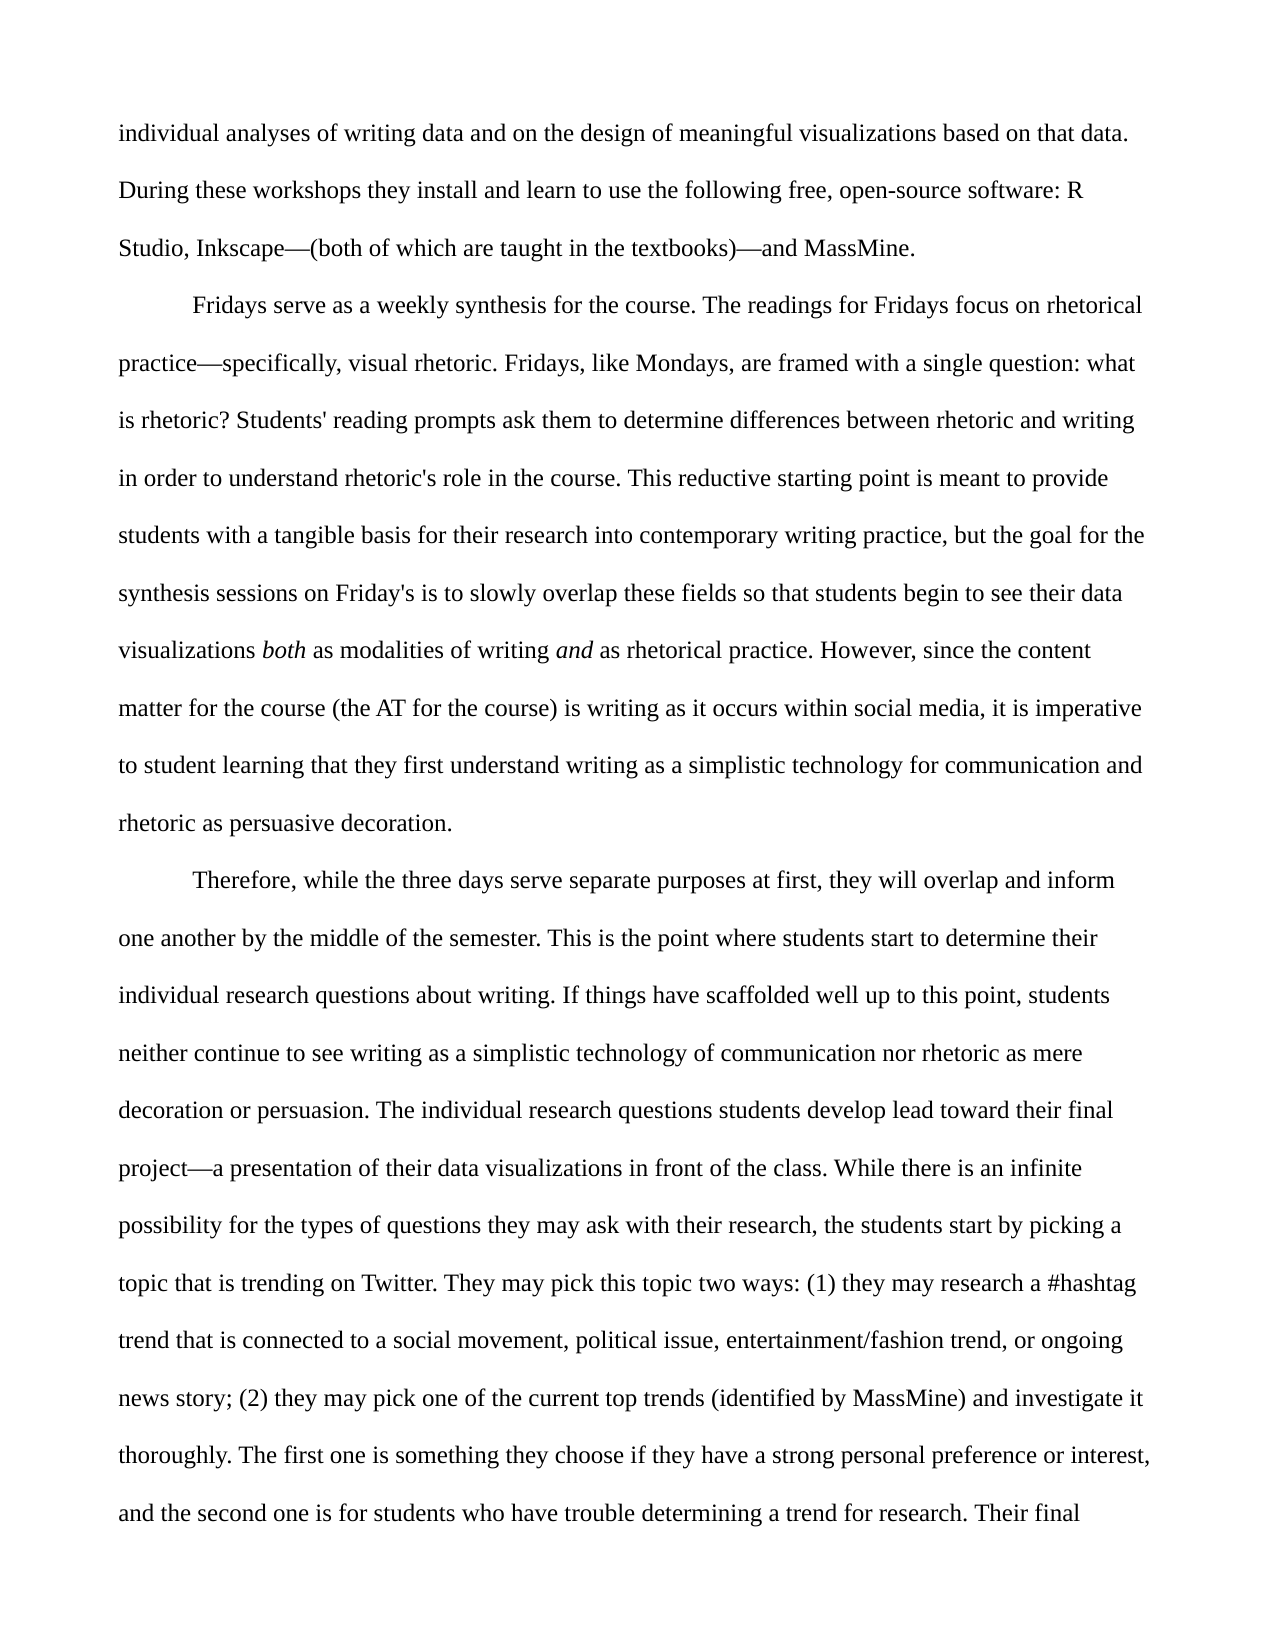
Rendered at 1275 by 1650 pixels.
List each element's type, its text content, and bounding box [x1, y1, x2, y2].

text Fridays serve as a weekly synthesis for the course. The readings for Fridays focus on rhetorical practice—specifically, visual rhetoric. Fridays, like Mondays, are framed with a single question: what is rhetoric? Students' reading prompts ask them to determine differences between rhetoric and writing in order to understand rhetoric's role in the course. This reductive starting point is meant to provide students with a tangible basis for their research into contemporary writing practice, but the goal for the synthesis sessions on Friday's is to slowly overlap these fields so that students begin to see their data visualizations both as modalities of writing and as rhetorical practice. However, since the content matter for the course (the AT for the course) is writing as it occurs within social media, it is imperative to student learning that they first understand writing as a simplistic technology for communication and rhetoric as persuasive decoration. [118, 291, 1157, 837]
text Therefore, while the three days serve separate purposes at first, they will overlap and inform one another by the middle of the semester. This is the point where students start to determine their individual research questions about writing. If things have scaffolded well up to this point, students neither continue to see writing as a simplistic technology of communication nor rhetoric as mere decoration or persuasion. The individual research questions students develop lead toward their final project—a presentation of their data visualizations in front of the class. While there is an infinite possibility for the types of questions they may ask with their research, the students start by picking a topic that is trending on Twitter. They may pick this topic two ways: (1) they may research a #hashtag trend that is connected to a social movement, political issue, entertainment/fashion trend, or ongoing news story; (2) they may pick one of the current top trends (identified by MassMine) and investigate it thoroughly. The first one is something they choose if they have a strong personal preference or interest, and the second one is for students who have trouble determining a trend for research. Their final [118, 866, 1157, 1527]
text individual analyses of writing data and on the design of meaningful visualizations based on that data. During these workshops they install and learn to use the following free, open-source software: R Studio, Inkscape—(both of which are taught in the textbooks)—and MassMine. [118, 118, 1157, 262]
